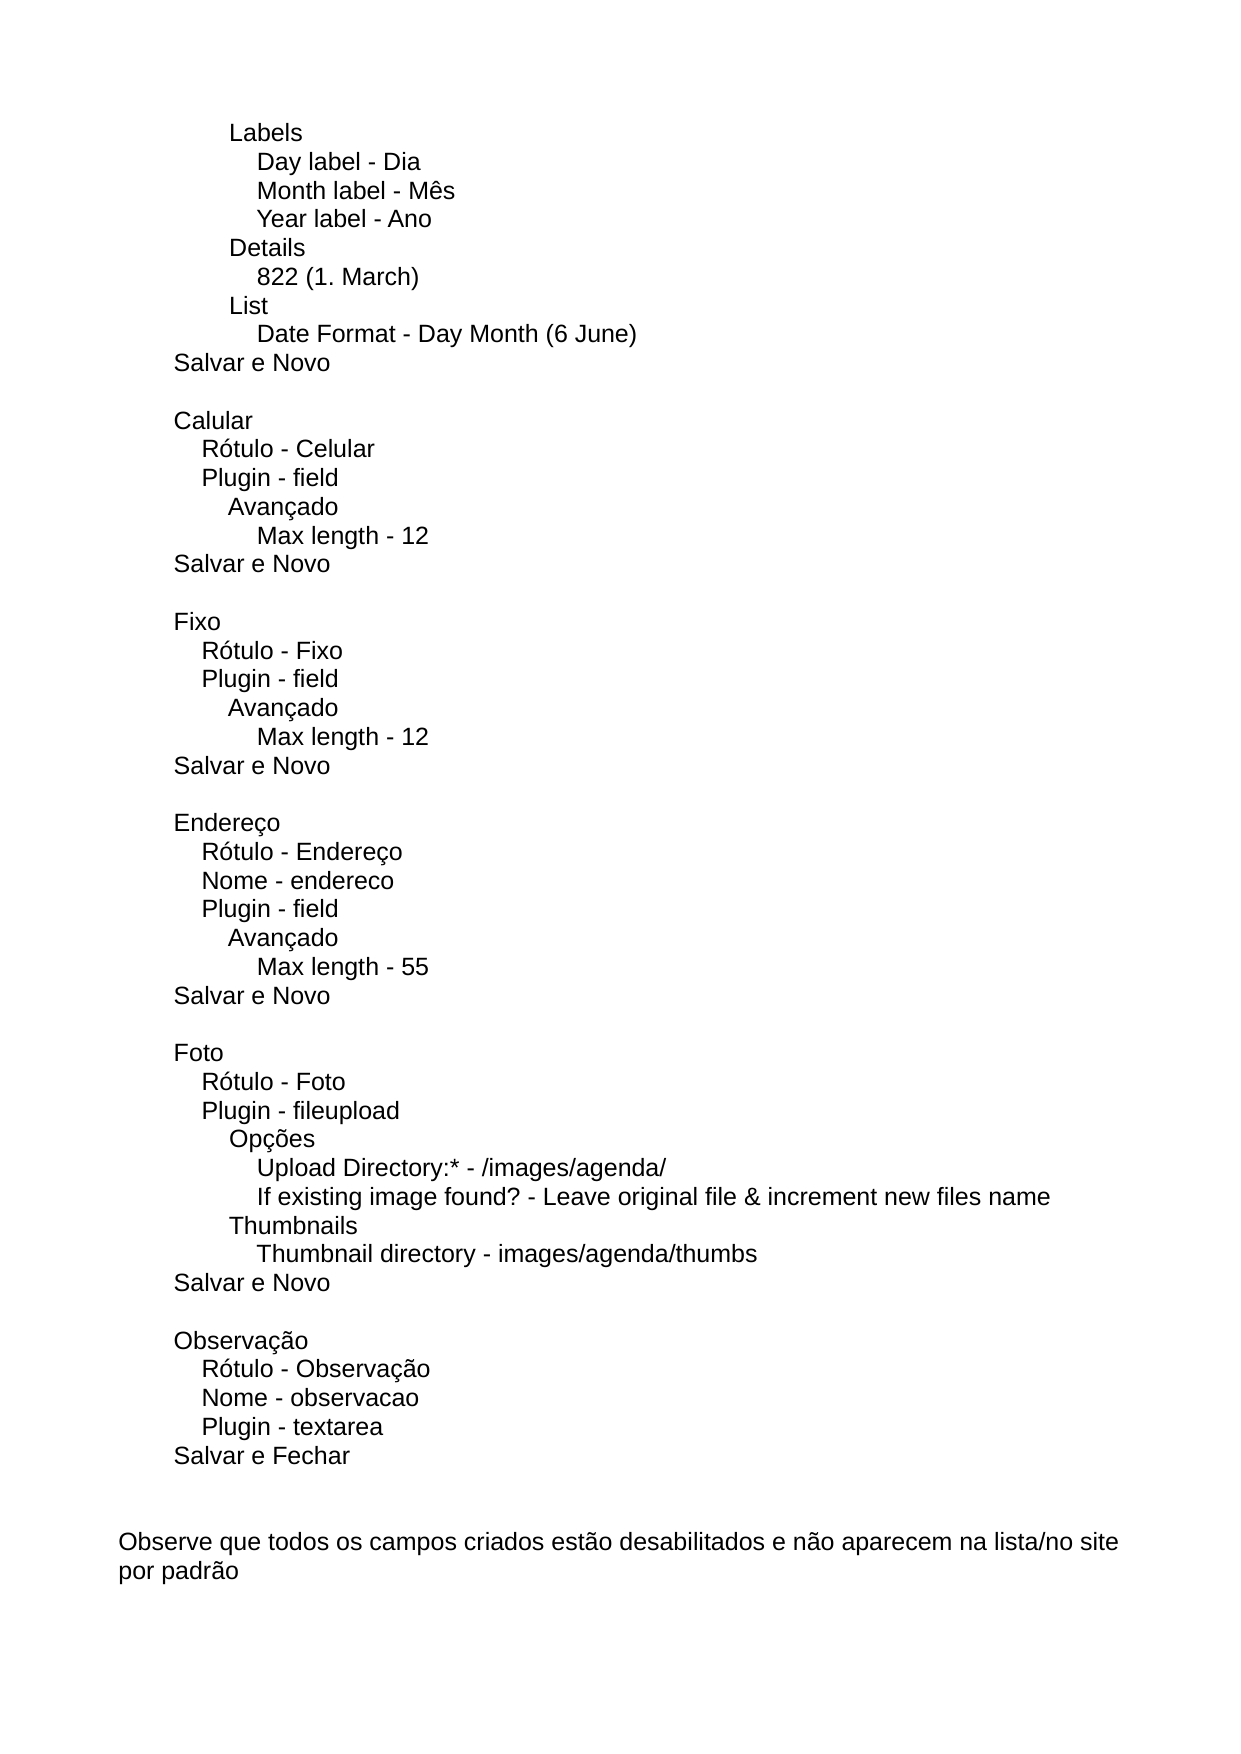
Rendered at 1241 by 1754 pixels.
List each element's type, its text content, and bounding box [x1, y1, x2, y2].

text Labels [118, 118, 1122, 147]
text Thumbnail directory - images/agenda/thumbs [118, 1239, 1122, 1268]
text Avançado [118, 923, 1122, 952]
text Plugin - textarea [118, 1412, 1122, 1441]
text Avançado [118, 693, 1122, 722]
text List [118, 291, 1122, 319]
text Rótulo - Fixo [118, 636, 1122, 664]
text Month label - Mês [118, 176, 1122, 204]
text Year label - Ano [118, 204, 1122, 233]
text Max length - 12 [118, 521, 1122, 549]
text Nome - endereco [118, 866, 1122, 894]
text Plugin - fileupload [118, 1096, 1122, 1124]
text Salvar e Fechar [118, 1441, 1122, 1469]
text Salvar e Novo [118, 348, 1122, 377]
text Rótulo - Observação [118, 1354, 1122, 1383]
text Salvar e Novo [118, 549, 1122, 578]
text Max length - 12 [118, 722, 1122, 751]
text Salvar e Novo [118, 1268, 1122, 1297]
text Fixo [118, 607, 1122, 636]
text Plugin - field [118, 664, 1122, 693]
text Rótulo - Celular [118, 434, 1122, 463]
text Rótulo - Endereço [118, 837, 1122, 866]
text Nome - observacao [118, 1383, 1122, 1412]
text Opções [118, 1124, 1122, 1153]
text Thumbnails [118, 1211, 1122, 1239]
text Details [118, 233, 1122, 262]
text Avançado [118, 492, 1122, 521]
text Plugin - field [118, 894, 1122, 923]
text Date Format - Day Month (6 June) [118, 319, 1122, 348]
text Observação [118, 1326, 1122, 1354]
text Day label - Dia [118, 147, 1122, 176]
text Observe que todos os campos criados estão desabilitados e não aparecem na lista/no site por padrão [118, 1527, 1122, 1584]
text Endereço [118, 808, 1122, 837]
text Max length - 55 [118, 952, 1122, 981]
text Foto [118, 1038, 1122, 1067]
text Calular [118, 406, 1122, 434]
text Salvar e Novo [118, 751, 1122, 779]
text If existing image found? - Leave original file & increment new files name [118, 1182, 1122, 1211]
text Rótulo - Foto [118, 1067, 1122, 1096]
text Upload Directory:* - /images/agenda/ [118, 1153, 1122, 1182]
text Plugin - field [118, 463, 1122, 492]
text Salvar e Novo [118, 981, 1122, 1009]
text 822 (1. March) [118, 262, 1122, 291]
